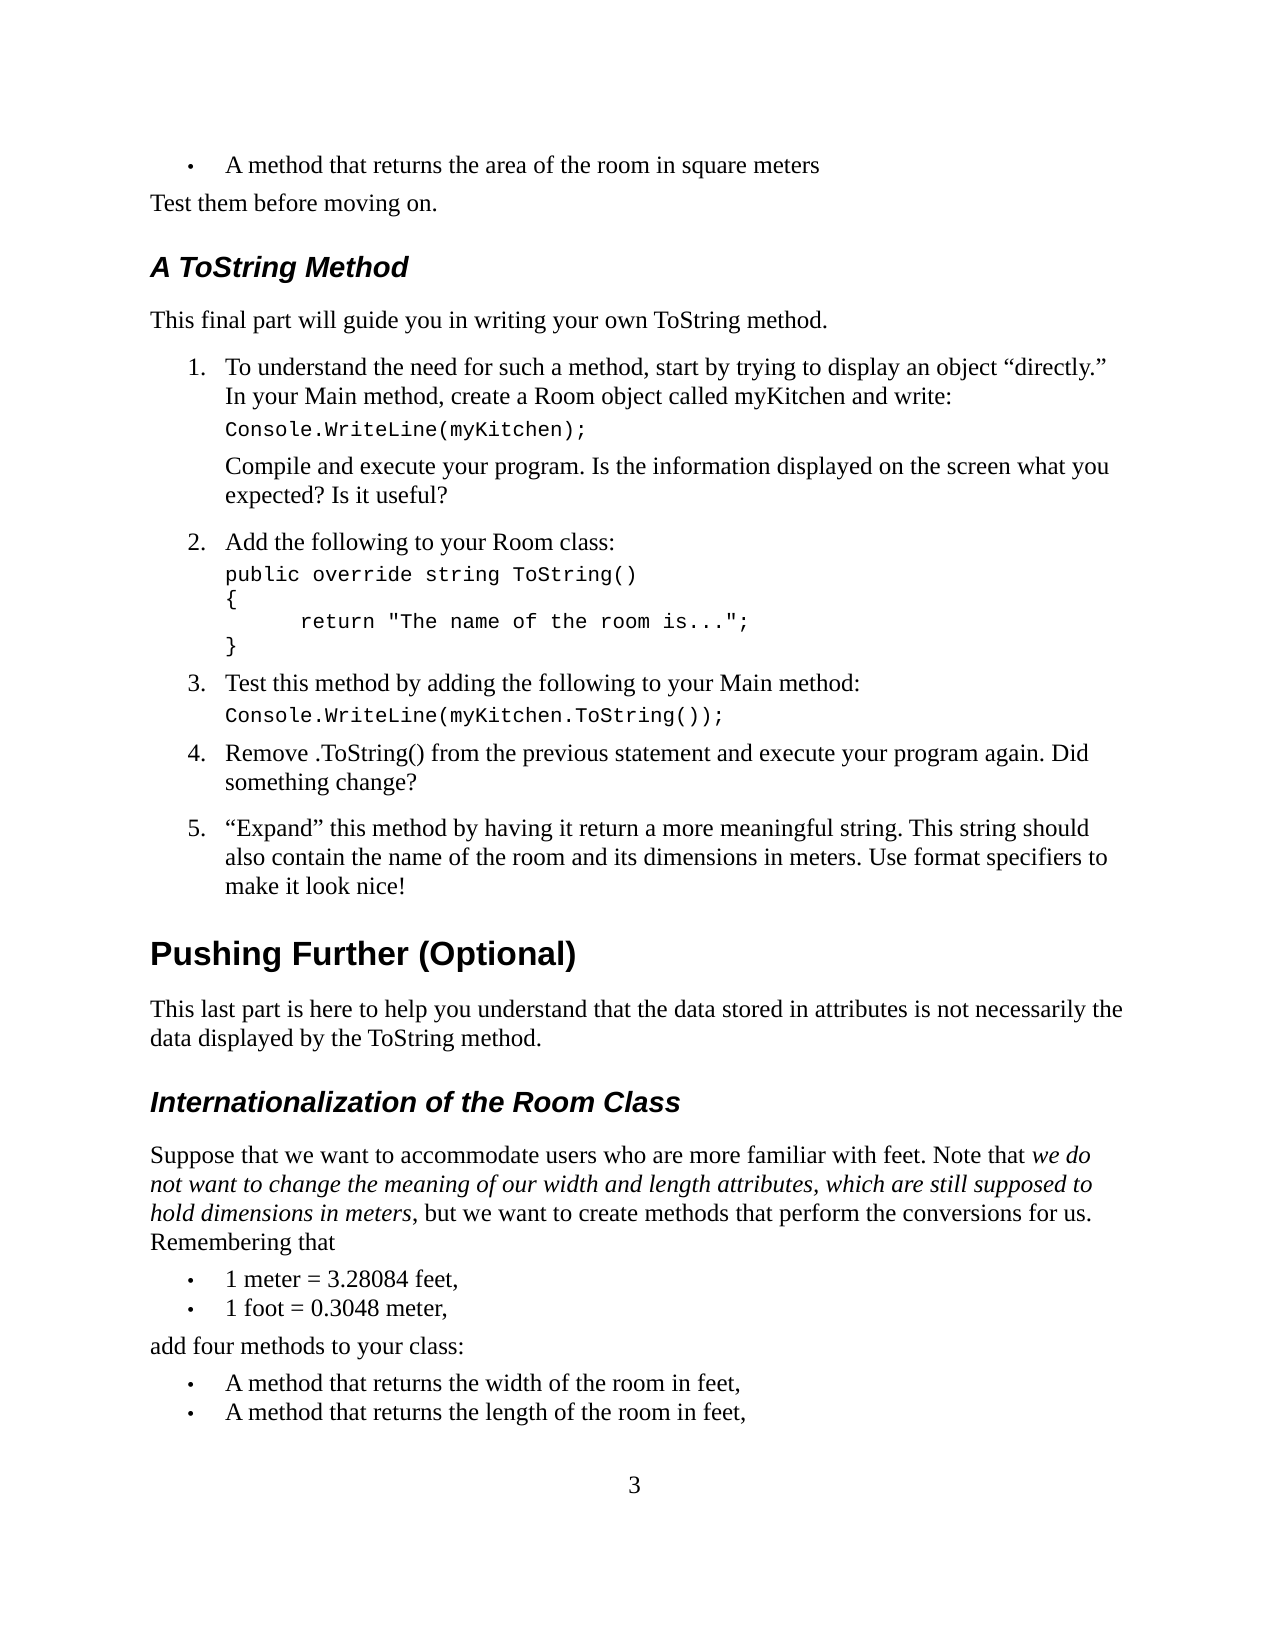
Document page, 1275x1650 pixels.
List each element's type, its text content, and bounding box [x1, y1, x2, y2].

text This last part is here to help you understand that the data stored in attributes is not necessarily the data displayed by the ToString method. [150, 994, 1125, 1051]
list “Expand” this method by having it return a more meaningful string. This string should also contain the name of the room and its dimensions in meters. Use format specifiers to make it look nice! [187, 813, 1125, 900]
subtitle A ToString Method [150, 250, 1125, 284]
text add four methods to your class: [150, 1331, 1125, 1359]
list A method that returns the length of the room in feet, [187, 1397, 1125, 1426]
list Test this method by adding the following to your Main method: [187, 668, 1125, 697]
list } [187, 635, 1125, 659]
list return "The name of the room is..."; [187, 612, 1125, 635]
subtitle Internationalization of the Room Class [150, 1085, 1125, 1119]
list Add the following to your Room class: [187, 527, 1125, 555]
list 1 foot = 0.3048 meter, [187, 1293, 1125, 1322]
list { [187, 588, 1125, 612]
list A method that returns the area of the room in square meters [187, 150, 1125, 179]
list Console.WriteLine(myKitchen); [187, 418, 1125, 442]
list A method that returns the width of the room in feet, [187, 1368, 1125, 1397]
list 1 meter = 3.28084 feet, [187, 1264, 1125, 1293]
list public override string ToString() [187, 564, 1125, 588]
list Console.WriteLine(myKitchen.ToString()); [187, 706, 1125, 729]
subtitle Pushing Further (Optional) [150, 934, 1125, 972]
text Test them before moving on. [150, 188, 1125, 216]
list Remove .ToString() from the previous statement and execute your program again. Did something change? [187, 738, 1125, 796]
text This final part will guide you in writing your own ToString method. [150, 305, 1125, 334]
list To understand the need for such a method, start by trying to display an object “directly.” In your Main method, create a Room object called myKitchen and write: [187, 352, 1125, 409]
text Suppose that we want to accommodate users who are more familiar with feet. Note that we do not want to change the meaning of our width and length attributes, which are still supposed to hold dimensions in meters, but we want to create methods that perform the conversions for us. Remembering that [150, 1140, 1125, 1255]
list Compile and execute your program. Is the information displayed on the screen what you expected? Is it useful? [187, 451, 1125, 509]
